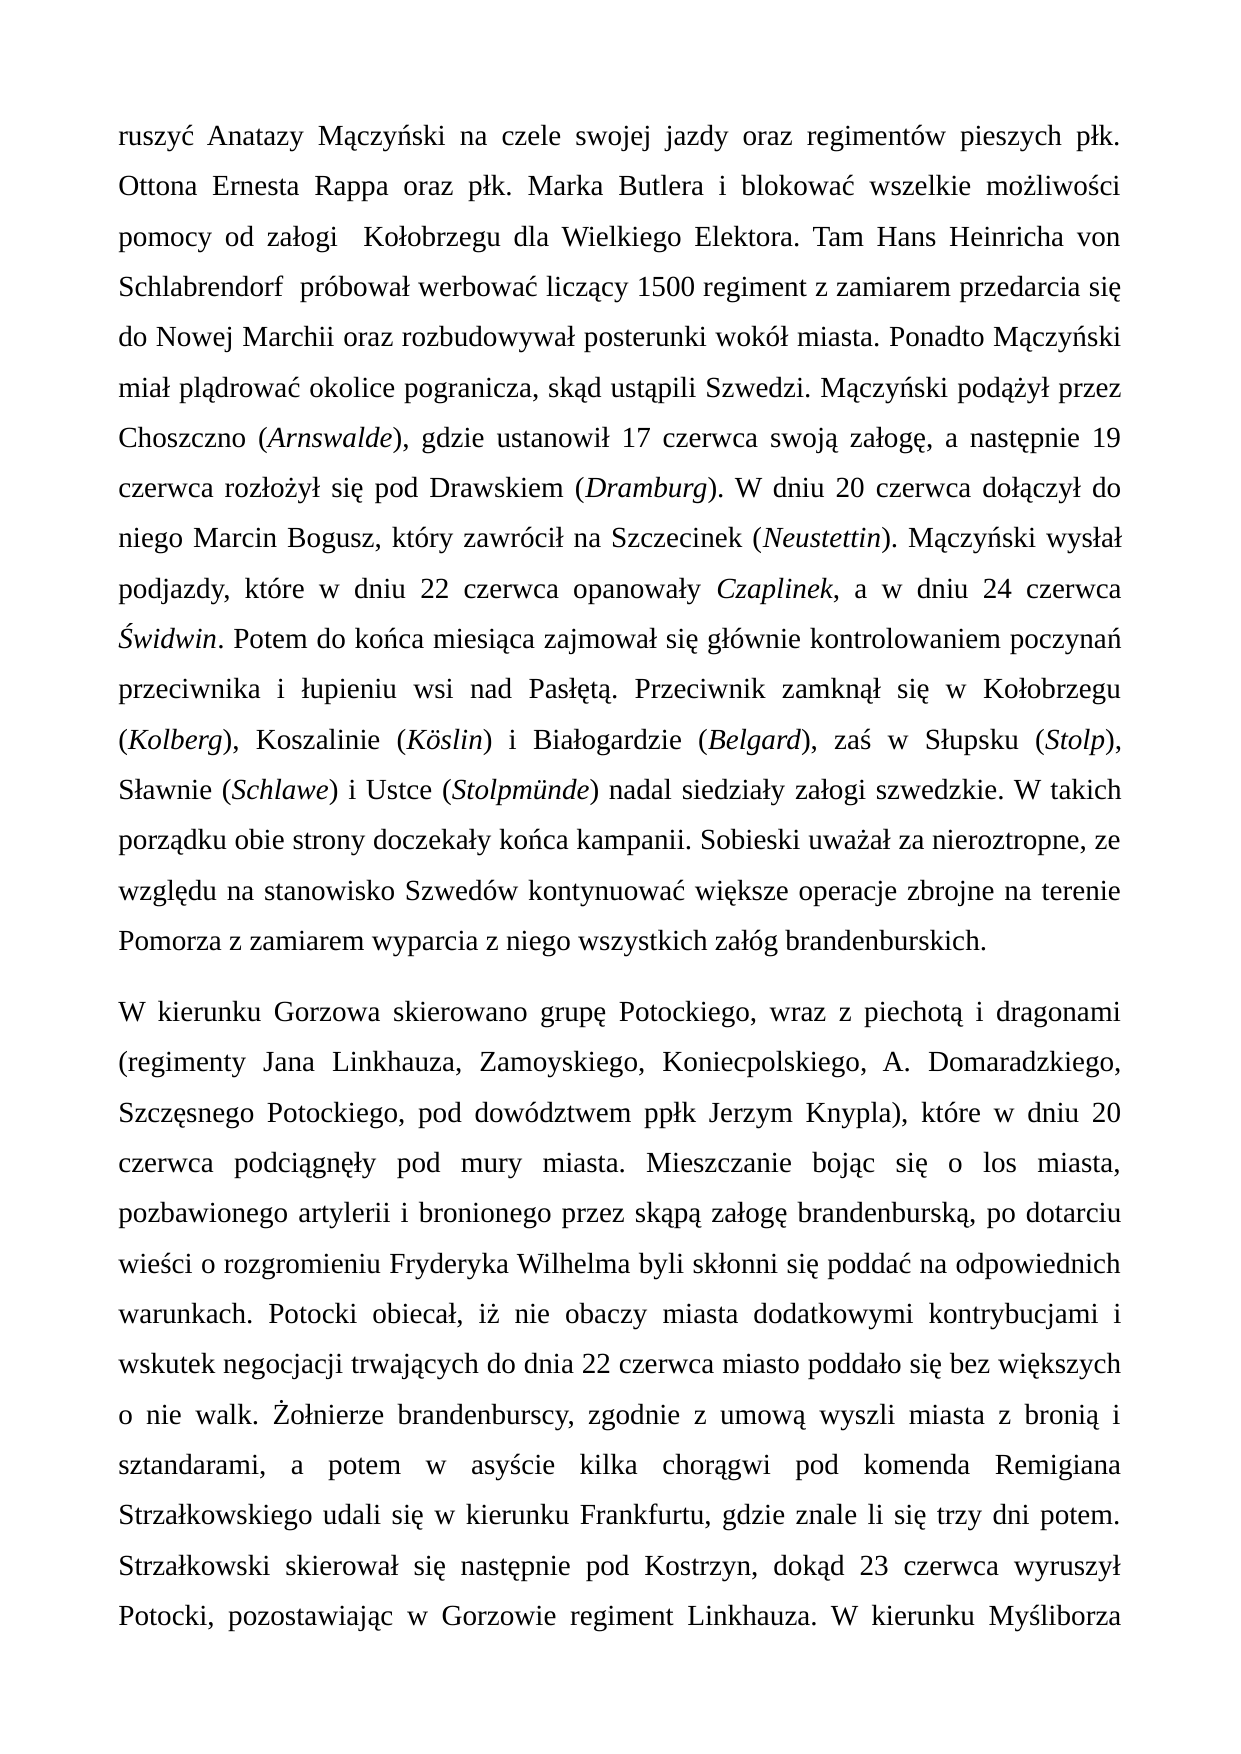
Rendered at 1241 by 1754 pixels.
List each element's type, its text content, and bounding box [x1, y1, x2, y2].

text W kierunku Gorzowa skierowano grupę Potockiego, wraz z piechotą i dragonami (regimenty Jana Linkhauza, Zamoyskiego, Koniecpolskiego, A. Domaradzkiego, Szczęsnego Potockiego, pod dowództwem ppłk Jerzym Knypla), które w dniu 20 czerwca podciągnęły pod mury miasta. Mieszczanie bojąc się o los miasta, pozbawionego artylerii i bronionego przez skąpą załogę brandenburską, po dotarciu wieści o rozgromieniu Fryderyka Wilhelma byli skłonni się poddać na odpowiednich warunkach. Potocki obiecał, iż nie obaczy miasta dodatkowymi kontrybucjami i wskutek negocjacji trwających do dnia 22 czerwca miasto poddało się bez większych o nie walk. Żołnierze brandenburscy, zgodnie z umową wyszli miasta z bronią i sztandarami, a potem w asyście kilka chorągwi pod komenda Remigiana Strzałkowskiego udali się w kierunku Frankfurtu, gdzie znale li się trzy dni potem. Strzałkowski skierował się następnie pod Kostrzyn, dokąd 23 czerwca wyruszył Potocki, pozostawiając w Gorzowie regiment Linkhauza. W kierunku Myśliborza [118, 994, 1122, 1632]
text ruszyć Anatazy Mączyński na czele swojej jazdy oraz regimentów pieszych płk. Ottona Ernesta Rappa oraz płk. Marka Butlera i blokować wszelkie możliwości pomocy od załogi Kołobrzegu dla Wielkiego Elektora. Tam Hans Heinricha von Schlabrendorf próbował werbować liczący 1500 regiment z zamiarem przedarcia się do Nowej Marchii oraz rozbudowywał posterunki wokół miasta. Ponadto Mączyński miał plądrować okolice pogranicza, skąd ustąpili Szwedzi. Mączyński podążył przez Choszczno (Arnswalde), gdzie ustanowił 17 czerwca swoją załogę, a następnie 19 czerwca rozłożył się pod Drawskiem (Dramburg). W dniu 20 czerwca dołączył do niego Marcin Bogusz, który zawrócił na Szczecinek (Neustettin). Mączyński wysłał podjazdy, które w dniu 22 czerwca opanowały Czaplinek, a w dniu 24 czerwca Świdwin. Potem do końca miesiąca zajmował się głównie kontrolowaniem poczynań przeciwnika i łupieniu wsi nad Pasłętą. Przeciwnik zamknął się w Kołobrzegu (Kolberg), Koszalinie (Köslin) i Białogardzie (Belgard), zaś w Słupsku (Stolp), Sławnie (Schlawe) i Ustce (Stolpmünde) nadal siedziały załogi szwedzkie. W takich porządku obie strony doczekały końca kampanii. Sobieski uważał za nieroztropne, ze względu na stanowisko Szwedów kontynuować większe operacje zbrojne na terenie Pomorza z zamiarem wyparcia z niego wszystkich załóg brandenburskich. [118, 118, 1122, 957]
